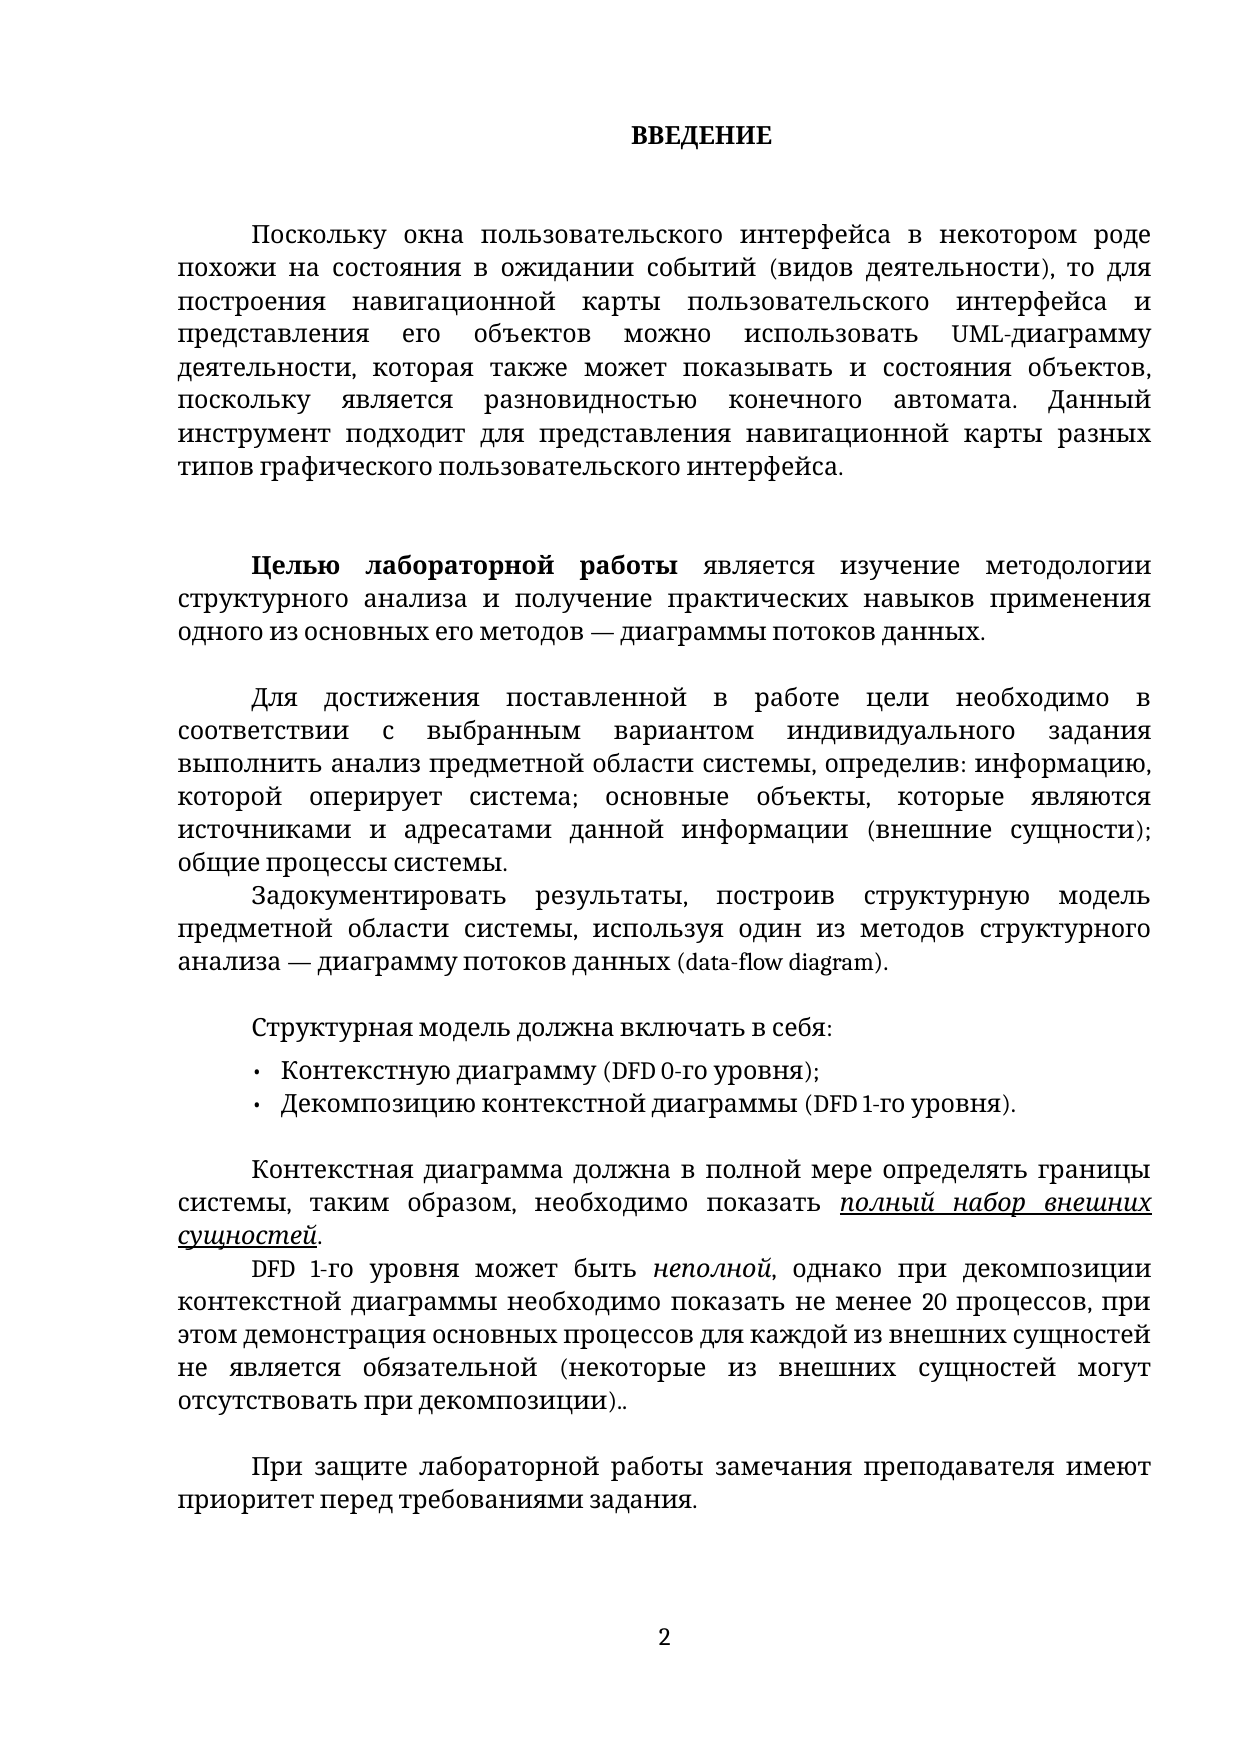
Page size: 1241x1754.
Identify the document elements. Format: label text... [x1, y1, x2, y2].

text Структурная модель должна включать в себя: [177, 1014, 1152, 1043]
text Поскольку окна пользовательского интерфейса в некотором роде похожи на состояния в ожидании событий (видов деятельности), то для построения навигационной карты пользовательского интерфейса и представления его объектов можно использовать UML-диаграмму деятельности, которая также может показывать и состояния объектов, поскольку является разновидностью конечного автомата. Данный инструмент подходит для представления навигационной карты разных типов графического пользовательского интерфейса. [177, 221, 1152, 481]
text Задокументировать результаты, построив структурную модель предметной области системы, используя один из методов структурного анализа — диаграмму потоков данных (data-flow diagram). [177, 882, 1152, 977]
text ВВЕДЕНИЕ [251, 122, 1152, 151]
text DFD 1-го уровня может быть неполной, однако при декомпозиции контекстной диаграммы необходимо показать не менее 20 процессов, при этом демонстрация основных процессов для каждой из внешних сущностей не является обязательной (некоторые из внешних сущностей могут отсутствовать при декомпозиции).. [177, 1255, 1152, 1416]
text Для достижения поставленной в работе цели необходимо в соответствии с выбранным вариантом индивидуального задания выполнить анализ предметной области системы, определив: информацию, которой оперирует система; основные объекты, которые являются источниками и адресатами данной информации (внешние сущности); общие процессы системы. [177, 684, 1152, 877]
list Контекстную диаграмму (DFD 0-го уровня); [251, 1057, 1152, 1086]
text Целью лабораторной работы является изучение методологии структурного анализа и получение практических навыков применения одного из основных его методов — диаграммы потоков данных. [177, 552, 1152, 646]
text Контекстная диаграмма должна в полной мере определять границы системы, таким образом, необходимо показать полный набор внешних сущностей. [177, 1156, 1152, 1251]
list Декомпозицию контекстной диаграммы (DFD 1-го уровня). [251, 1090, 1152, 1119]
text При защите лабораторной работы замечания преподавателя имеют приоритет перед требованиями задания. [177, 1453, 1152, 1515]
